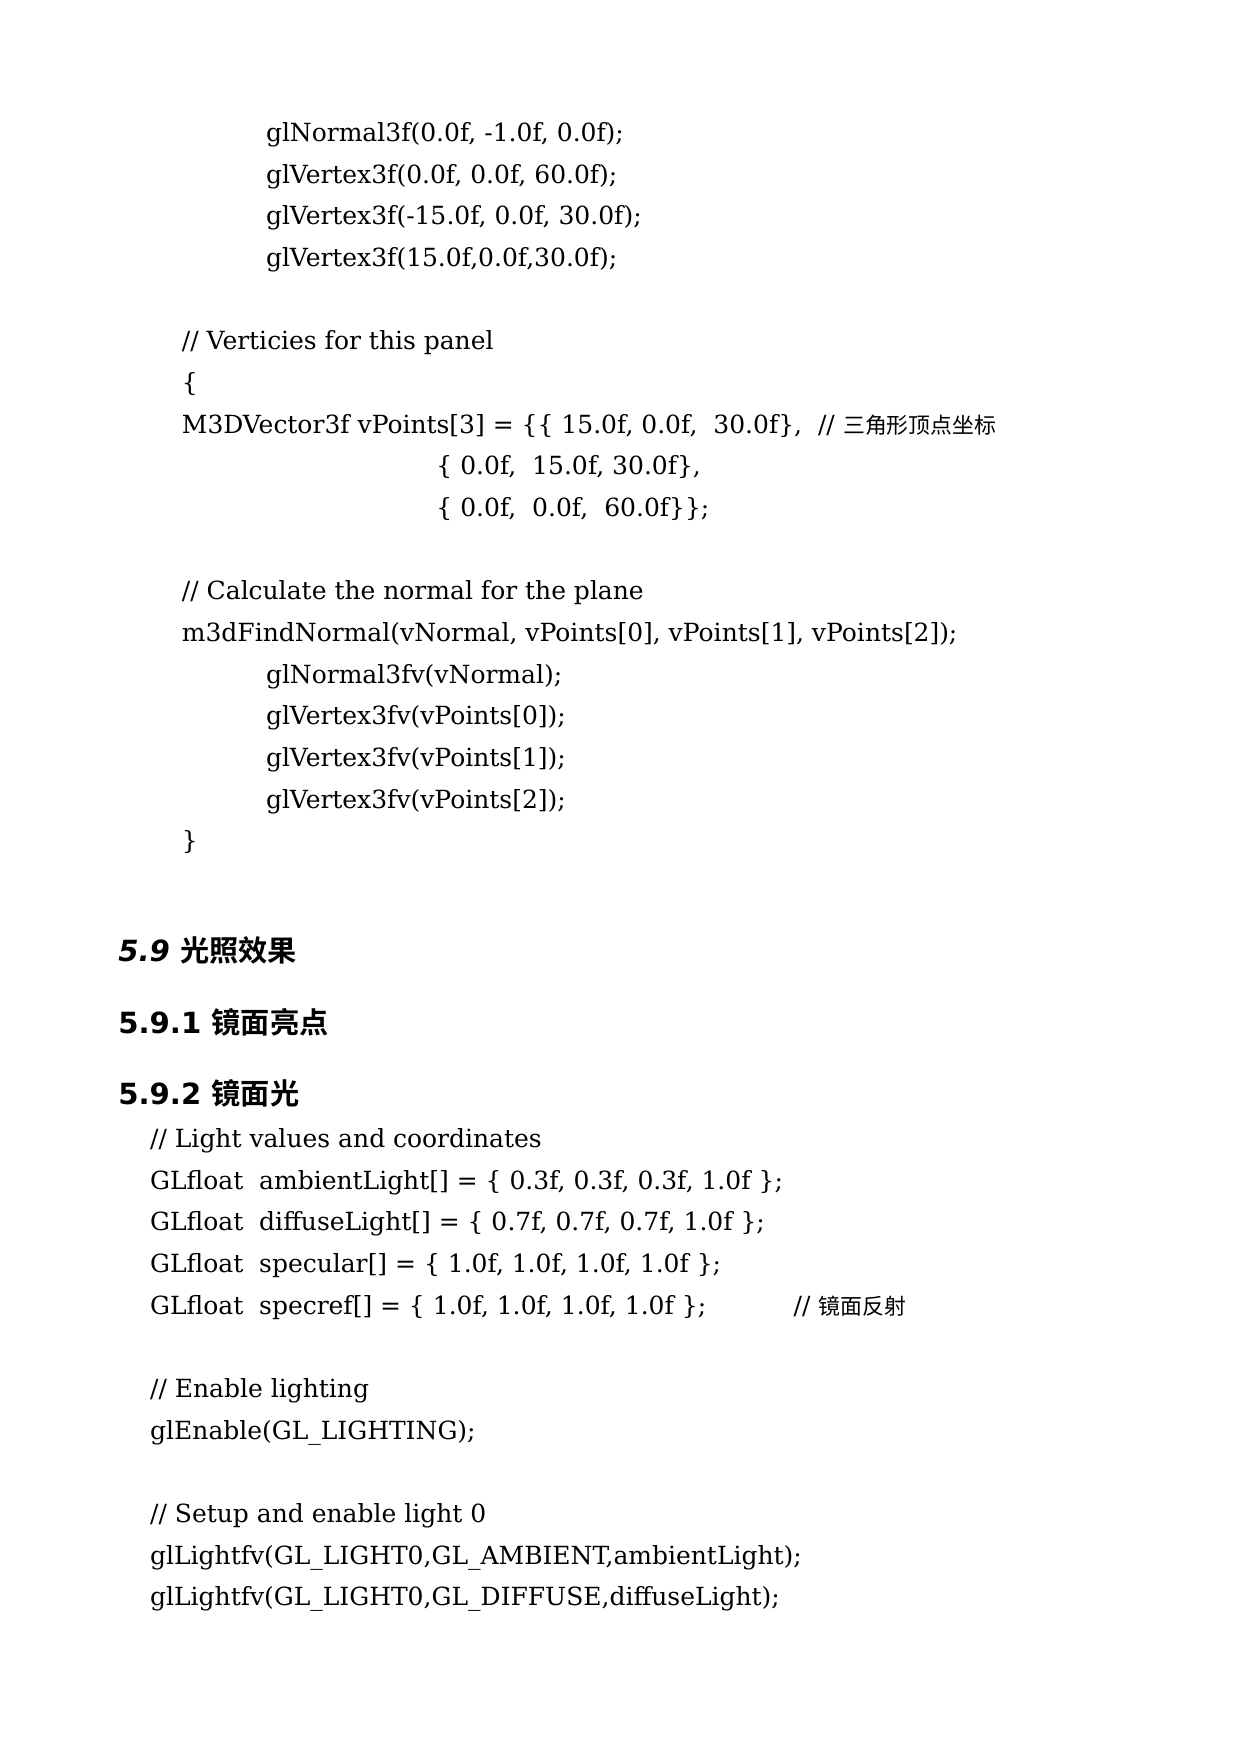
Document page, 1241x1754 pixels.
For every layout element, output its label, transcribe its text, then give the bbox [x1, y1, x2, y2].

text // Enable lighting [118, 1374, 1122, 1403]
text // Light values and coordinates [118, 1124, 1122, 1153]
subtitle 5.9.1 镜面亮点 [118, 1006, 1122, 1040]
text { 0.0f, 15.0f, 30.0f}, [118, 451, 1122, 481]
text glVertex3fv(vPoints[2]); [118, 785, 1122, 814]
text } [118, 826, 1122, 856]
text glLightfv(GL_LIGHT0,GL_DIFFUSE,diffuseLight); [118, 1582, 1122, 1612]
text glVertex3f(0.0f, 0.0f, 60.0f); [118, 160, 1122, 189]
text GLfloat diffuseLight[] = { 0.7f, 0.7f, 0.7f, 1.0f }; [118, 1207, 1122, 1237]
text glVertex3f(15.0f,0.0f,30.0f); [118, 243, 1122, 272]
text glVertex3f(-15.0f, 0.0f, 30.0f); [118, 201, 1122, 231]
text glNormal3fv(vNormal); [118, 660, 1122, 689]
text glVertex3fv(vPoints[1]); [118, 743, 1122, 772]
text glNormal3f(0.0f, -1.0f, 0.0f); [118, 118, 1122, 147]
text // Verticies for this panel [118, 326, 1122, 356]
text m3dFindNormal(vNormal, vPoints[0], vPoints[1], vPoints[2]); [118, 618, 1122, 647]
text { 0.0f, 0.0f, 60.0f}}; [118, 493, 1122, 522]
text M3DVector3f vPoints[3] = {{ 15.0f, 0.0f, 30.0f}, // 三角形顶点坐标 [118, 410, 1122, 439]
subtitle 5.9 光照效果 [118, 935, 1122, 969]
text GLfloat ambientLight[] = { 0.3f, 0.3f, 0.3f, 1.0f }; [118, 1166, 1122, 1195]
text glLightfv(GL_LIGHT0,GL_AMBIENT,ambientLight); [118, 1541, 1122, 1570]
text glEnable(GL_LIGHTING); [118, 1416, 1122, 1445]
text GLfloat specular[] = { 1.0f, 1.0f, 1.0f, 1.0f }; [118, 1249, 1122, 1278]
subtitle 5.9.2 镜面光 [118, 1078, 1122, 1112]
text glVertex3fv(vPoints[0]); [118, 701, 1122, 731]
text GLfloat specref[] = { 1.0f, 1.0f, 1.0f, 1.0f }; // 镜面反射 [118, 1291, 1122, 1320]
text { [118, 368, 1122, 397]
text // Setup and enable light 0 [118, 1499, 1122, 1528]
text // Calculate the normal for the plane [118, 576, 1122, 606]
